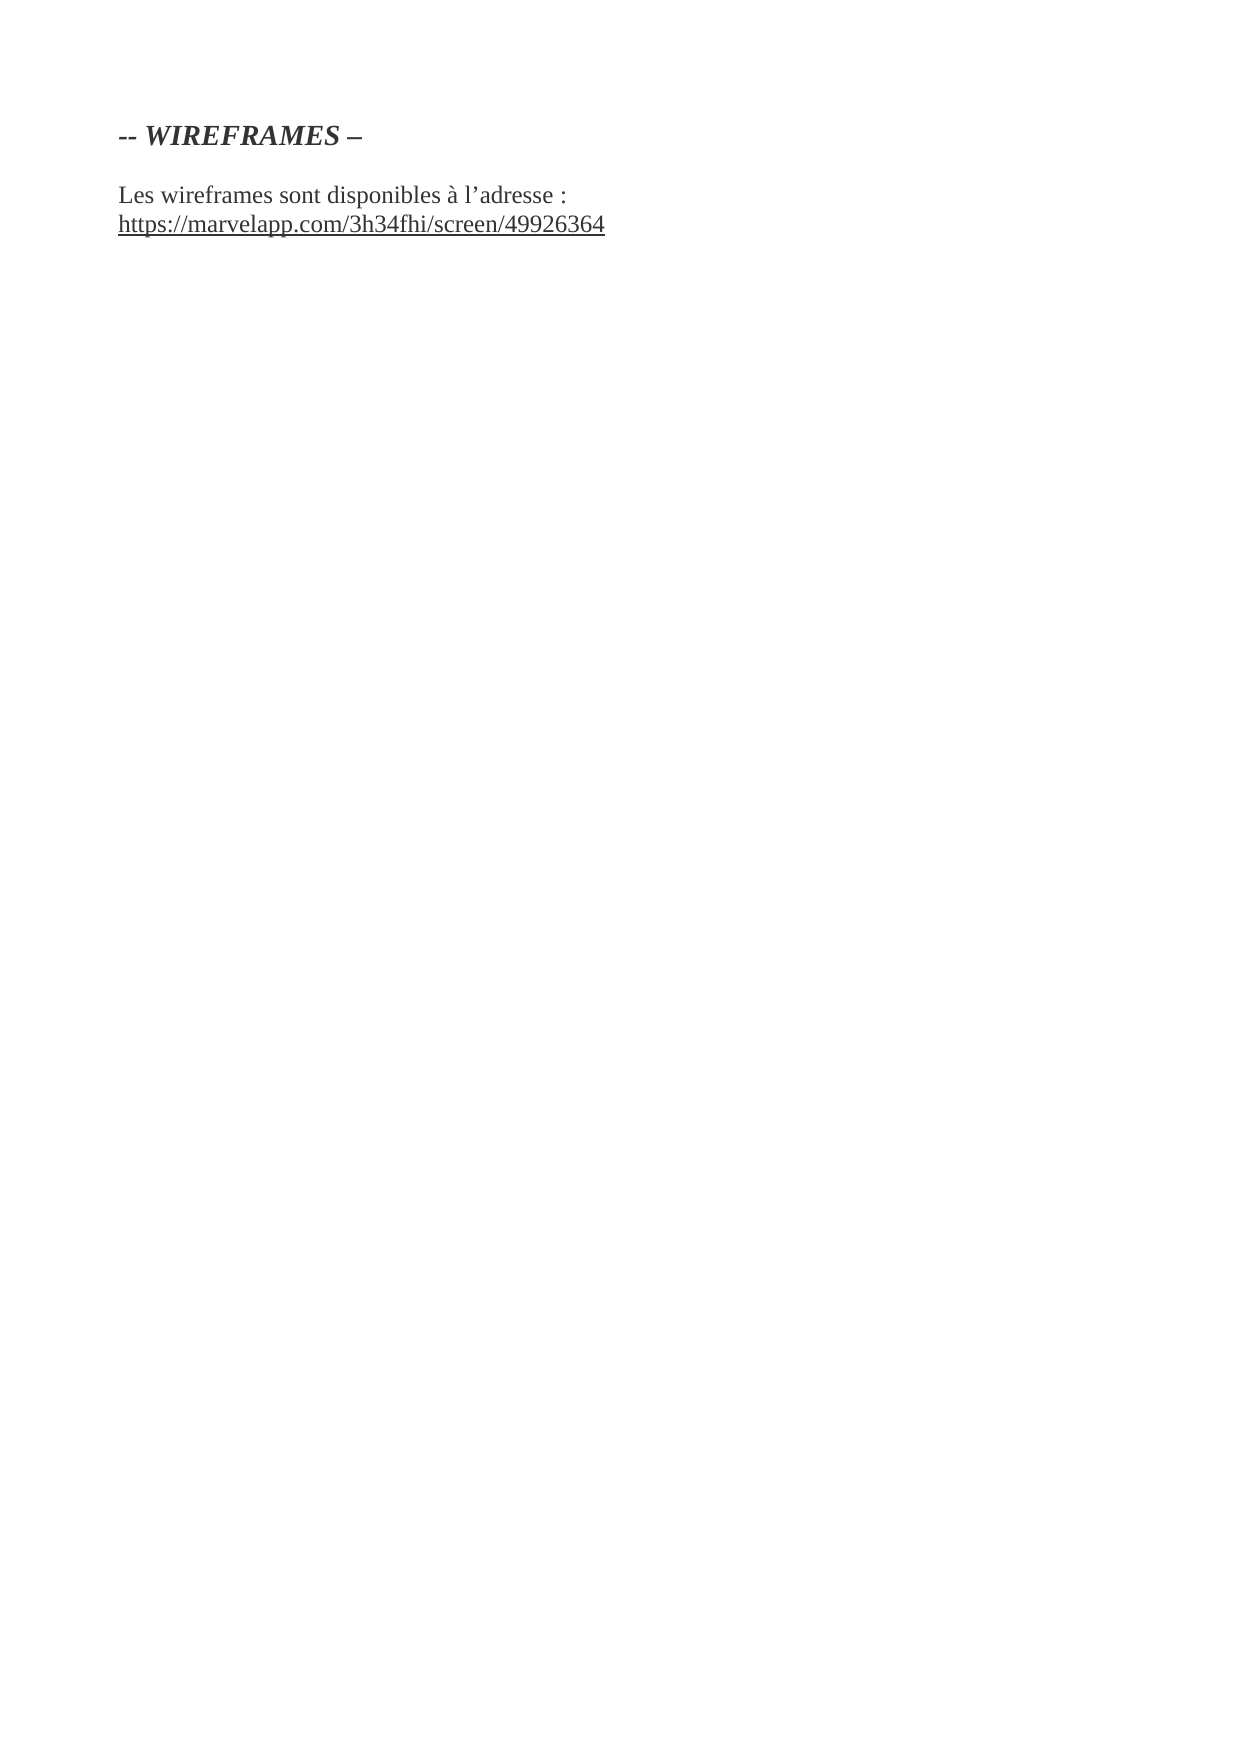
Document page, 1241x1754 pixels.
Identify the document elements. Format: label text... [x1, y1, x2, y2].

text Les wireframes sont disponibles à l’adresse : [118, 180, 1122, 209]
text https://marvelapp.com/3h34fhi/screen/49926364 [118, 209, 1122, 238]
text -- WIREFRAMES – [118, 118, 1122, 152]
